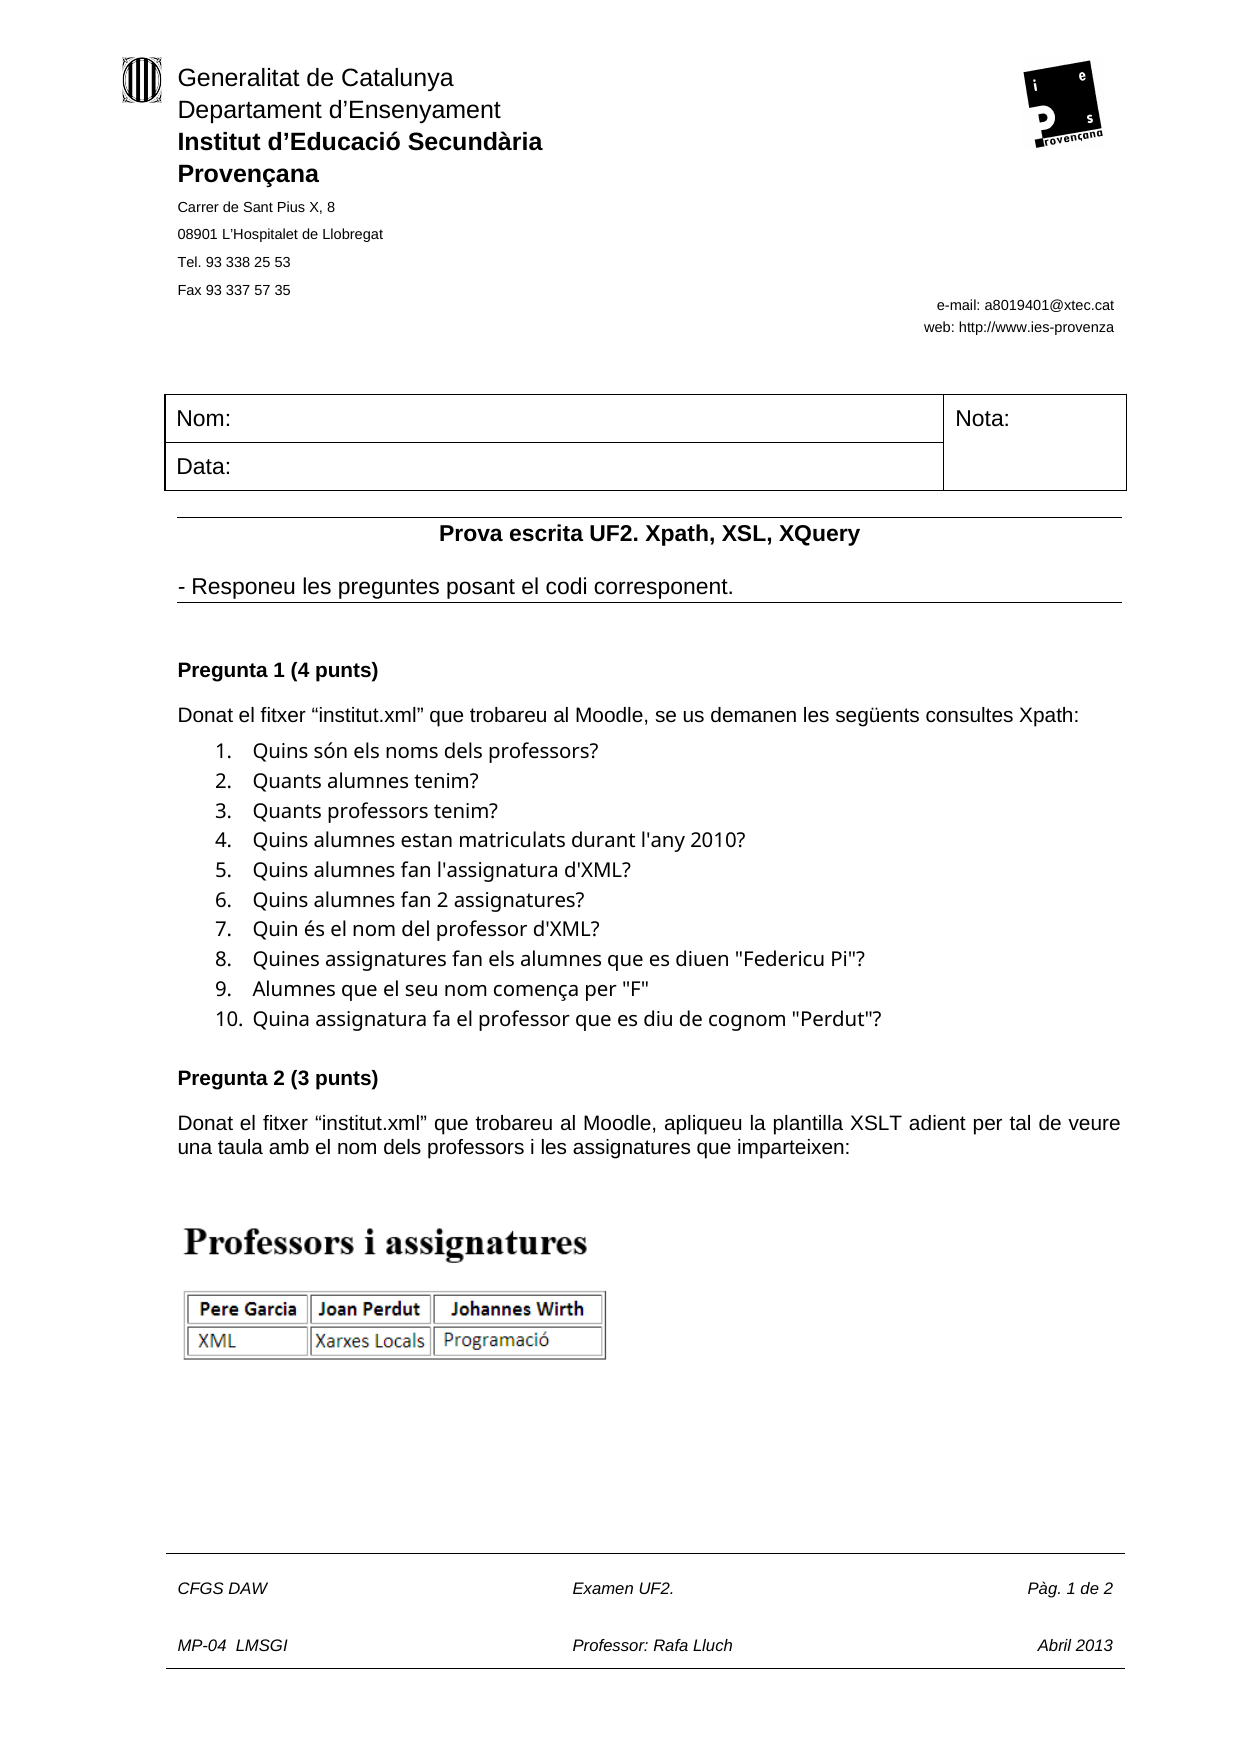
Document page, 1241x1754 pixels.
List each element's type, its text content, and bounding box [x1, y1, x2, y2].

text Pregunta 2 (3 punts) [177, 1066, 1122, 1090]
list Quin és el nom del professor d'XML? [215, 913, 1122, 943]
text Prova escrita UF2. Xpath, XSL, XQuery [177, 518, 1122, 547]
list Quina assignatura fa el professor que es diu de cognom "Perdut"? [215, 1002, 1122, 1032]
list Quins són els noms dels professors? [215, 737, 1122, 765]
picture [122, 57, 162, 103]
list Alumnes que el seu nom comença per "F" [215, 972, 1122, 1002]
list Quines assignatures fan els alumnes que es diuen "Federicu Pi"? [215, 943, 1122, 972]
table_cell Data: [166, 443, 943, 490]
text Donat el fitxer “institut.xml” que trobareu al Moodle, se us demanen les següents consultes Xpath: [177, 703, 1122, 727]
list Quants professors tenim? [215, 794, 1122, 824]
table_header Nota: [944, 395, 1126, 490]
list Quins alumnes estan matriculats durant l'any 2010? [215, 824, 1122, 854]
list Quins alumnes fan 2 assignatures? [215, 883, 1122, 913]
table_header Nom: [166, 395, 943, 442]
text - Responeu les preguntes posant el codi corresponent. [177, 570, 1122, 602]
picture [1022, 58, 1105, 149]
list Quants alumnes tenim? [215, 765, 1122, 794]
list Quins alumnes fan l'assignatura d'XML? [215, 854, 1122, 883]
text Donat el fitxer “institut.xml” que trobareu al Moodle, apliqueu la plantilla XSLT adient per tal de veure una taula amb el nom dels professors i les assignatures que imparteixen: [177, 1111, 1122, 1159]
text Pregunta 1 (4 punts) [177, 658, 1122, 682]
